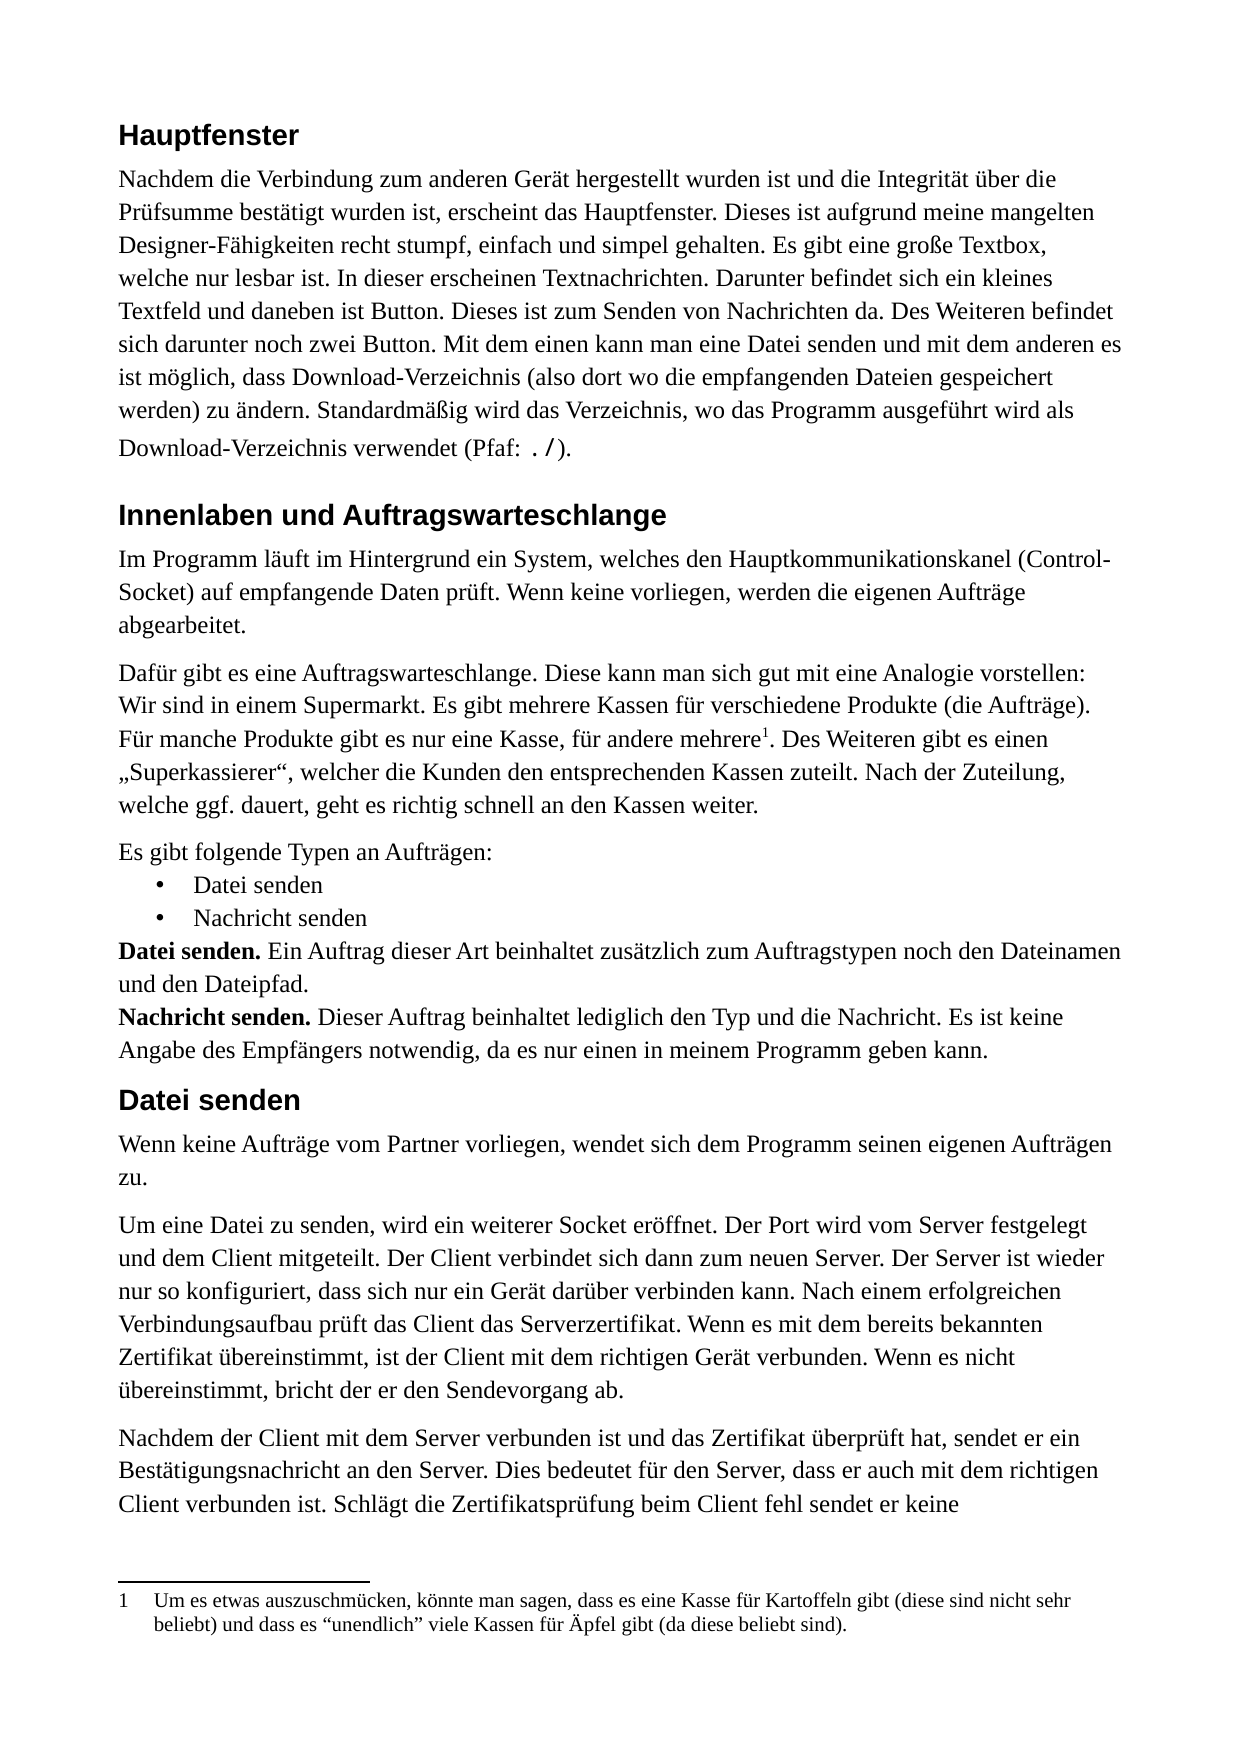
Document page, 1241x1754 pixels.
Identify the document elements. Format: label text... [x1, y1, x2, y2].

text Im Programm läuft im Hintergrund ein System, welches den Hauptkommunikationskanel (Control-Socket) auf empfangende Daten prüft. Wenn keine vorliegen, werden die eigenen Aufträge abgearbeitet. [118, 544, 1122, 639]
text Es gibt folgende Typen an Aufträgen: [118, 837, 1122, 866]
text Dafür gibt es eine Auftragswarteschlange. Diese kann man sich gut mit eine Analogie vorstellen: Wir sind in einem Supermarkt. Es gibt mehrere Kassen für verschiedene Produkte (die Aufträge). Für manche Produkte gibt es nur eine Kasse, für andere mehrere. Des Weiteren gibt es einen „Superkassierer“, welcher die Kunden den entsprechenden Kassen zuteilt. Nach der Zuteilung, welche ggf. dauert, geht es richtig schnell an den Kassen weiter. [118, 658, 1122, 818]
subtitle Hauptfenster [118, 118, 1122, 152]
text Datei senden. Ein Auftrag dieser Art beinhaltet zusätzlich zum Auftragstypen noch den Dateinamen und den Dateipfad. [118, 936, 1122, 998]
list Nachricht senden [156, 903, 1122, 932]
text Um es etwas auszuschmücken, könnte man sagen, dass es eine Kasse für Kartoffeln gibt (diese sind nicht sehr beliebt) und dass es “unendlich” viele Kassen für Äpfel gibt (da diese beliebt sind). [118, 1588, 1122, 1636]
subtitle Innenlaben und Auftragswarteschlange [118, 498, 1122, 531]
text Nachdem der Client mit dem Server verbunden ist und das Zertifikat überprüft hat, sendet er ein Bestätigungsnachricht an den Server. Dies bedeutet für den Server, dass er auch mit dem richtigen Client verbunden ist. Schlägt die Zertifikatsprüfung beim Client fehl sendet er keine [118, 1423, 1122, 1517]
text Um eine Datei zu senden, wird ein weiterer Socket eröffnet. Der Port wird vom Server festgelegt und dem Client mitgeteilt. Der Client verbindet sich dann zum neuen Server. Der Server ist wieder nur so konfiguriert, dass sich nur ein Gerät darüber verbinden kann. Nach einem erfolgreichen Verbindungsaufbau prüft das Client das Serverzertifikat. Wenn es mit dem bereits bekannten Zertifikat übereinstimmt, ist der Client mit dem richtigen Gerät verbunden. Wenn es nicht übereinstimmt, bricht der er den Sendevorgang ab. [118, 1210, 1122, 1404]
text Wenn keine Aufträge vom Partner vorliegen, wendet sich dem Programm seinen eigenen Aufträgen zu. [118, 1129, 1122, 1191]
subtitle Datei senden [118, 1083, 1122, 1117]
list Datei senden [156, 870, 1122, 899]
text Nachricht senden. Dieser Auftrag beinhaltet lediglich den Typ und die Nachricht. Es ist keine Angabe des Empfängers notwendig, da es nur einen in meinem Programm geben kann. [118, 1002, 1122, 1064]
text Nachdem die Verbindung zum anderen Gerät hergestellt wurden ist und die Integrität über die Prüfsumme bestätigt wurden ist, erscheint das Hauptfenster. Dieses ist aufgrund meine mangelten Designer-Fähigkeiten recht stumpf, einfach und simpel gehalten. Es gibt eine große Textbox, welche nur lesbar ist. In dieser erscheinen Textnachrichten. Darunter befindet sich ein kleines Textfeld und daneben ist Button. Dieses ist zum Senden von Nachrichten da. Des Weiteren befindet sich darunter noch zwei Button. Mit dem einen kann man eine Datei senden und mit dem anderen es ist möglich, dass Download-Verzeichnis (also dort wo die empfangenden Dateien gespeichert werden) zu ändern. Standardmäßig wird das Verzeichnis, wo das Programm ausgeführt wird als Download-Verzeichnis verwendet (Pfaf: ./). [118, 164, 1122, 463]
